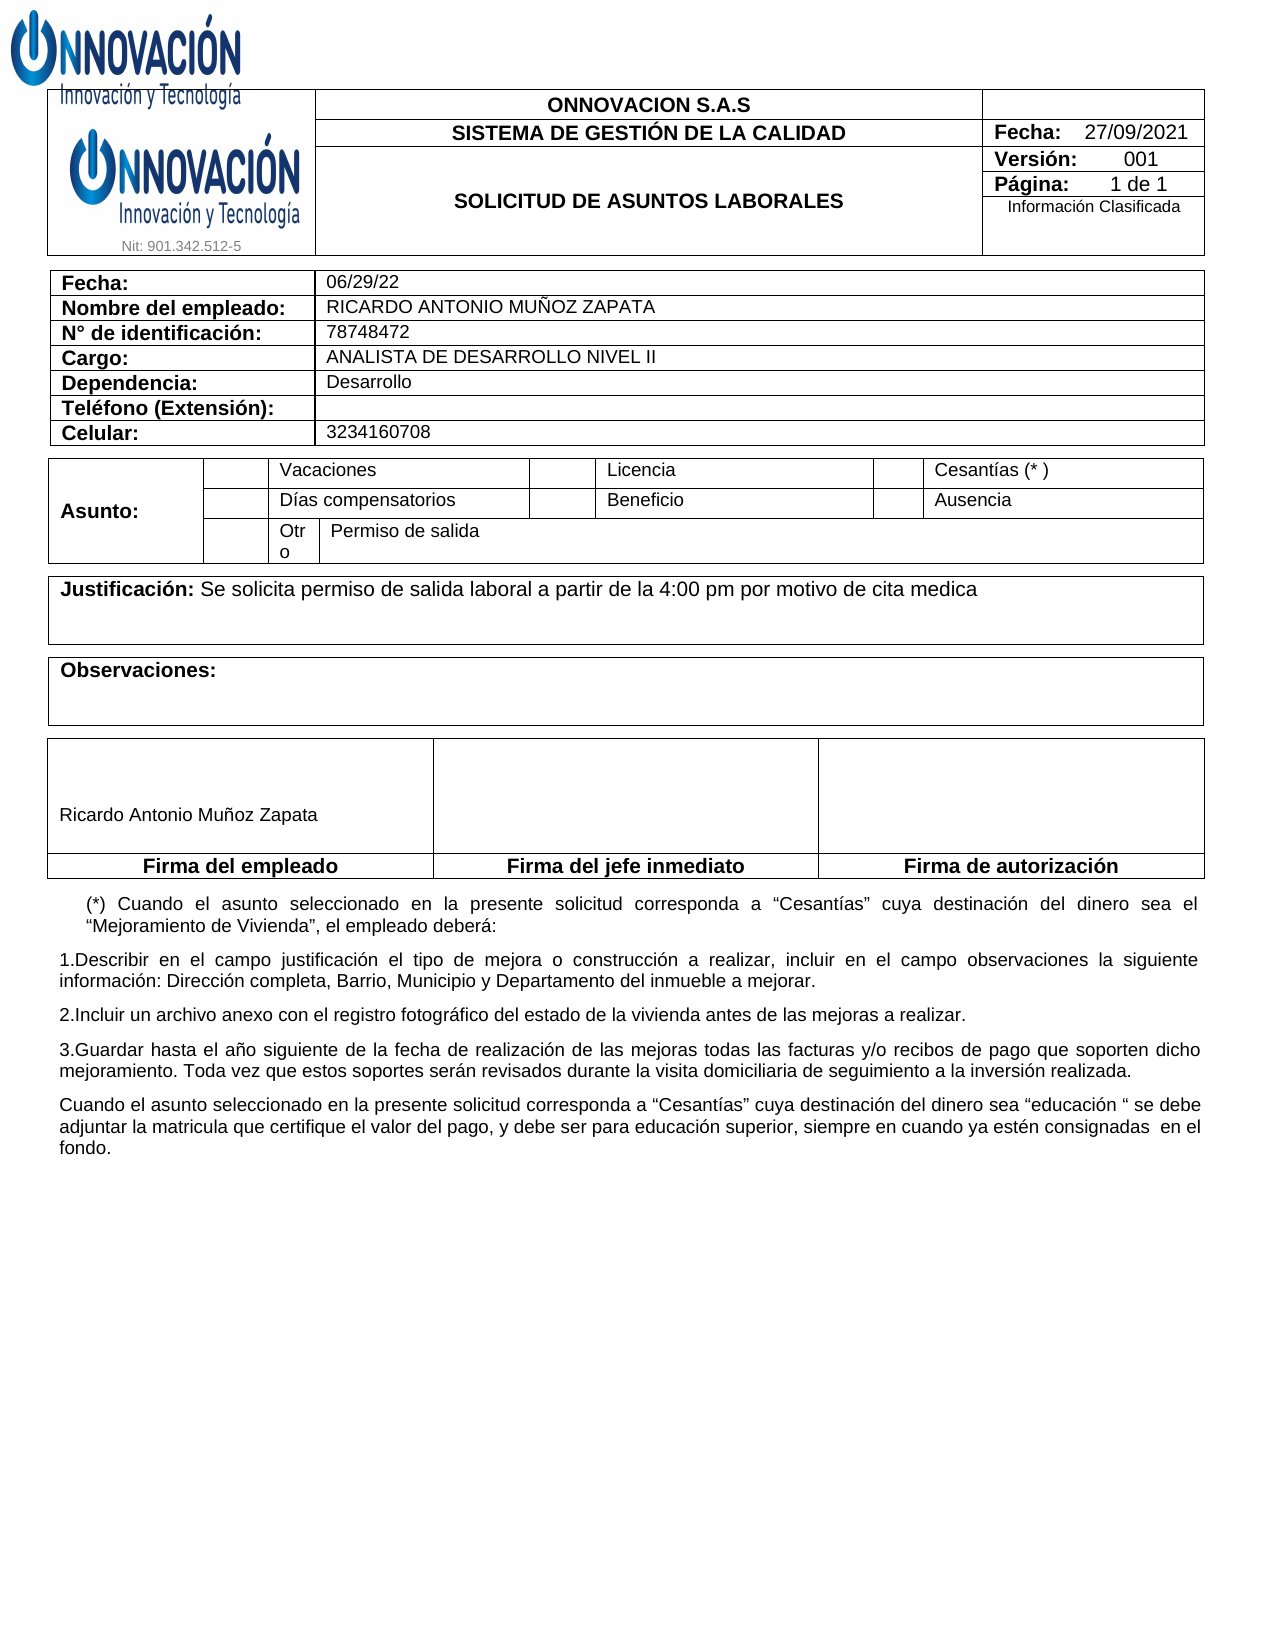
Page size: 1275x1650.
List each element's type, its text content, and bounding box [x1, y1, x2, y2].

table_cell Versión: 001 [983, 147, 1204, 171]
table_header [434, 739, 818, 852]
table_header Fecha: [51, 271, 314, 295]
table_cell Página: 1 de 1 [983, 172, 1204, 196]
picture [48, 90, 310, 238]
table_cell Firma del empleado [48, 854, 433, 878]
table_cell Ausencia [924, 489, 1203, 518]
table_cell [874, 489, 923, 518]
table_header Cesantías (* ) [924, 459, 1203, 488]
table_cell Teléfono (Extensión): [51, 396, 314, 420]
table_cell SOLICITUD DE ASUNTOS LABORALES [316, 147, 982, 255]
table_header Justificación: Se solicita permiso de salida laboral a partir de la 4:00 pm por motivo de cita medica [49, 577, 1203, 644]
table_cell Beneficio [596, 489, 873, 518]
table_header [874, 459, 923, 488]
text 3.Guardar hasta el año siguiente de la fecha de realización de las mejoras todas las facturas y/o recibos de pago que soporten dicho mejoramiento. Toda vez que estos soportes serán revisados durante la visita domiciliaria de seguimiento a la inversión realizada. [59, 1038, 1202, 1081]
table_header Vacaciones [269, 459, 529, 488]
text 1.Describir en el campo justificación el tipo de mejora o construcción a realizar, incluir en el campo observaciones la siguiente información: Dirección completa, Barrio, Municipio y Departamento del inmueble a mejorar. [59, 949, 1200, 992]
table_cell [316, 396, 1204, 420]
table_header 29/06/22 [316, 271, 1204, 295]
table_cell Firma del jefe inmediato [434, 854, 818, 878]
table_header Ricardo Antonio Muñoz Zapata [48, 739, 433, 852]
table_header [530, 459, 595, 488]
table_header [983, 90, 1204, 119]
table_cell SISTEMA DE GESTIÓN DE LA CALIDAD [316, 120, 982, 146]
table_header Asunto: [49, 459, 203, 562]
table_header Nit: 901.342.512-5 [48, 90, 315, 255]
table_header Licencia [596, 459, 873, 488]
text (*) Cuando el asunto seleccionado en la presente solicitud corresponda a “Cesantías” cuya destinación del dinero sea el “Mejoramiento de Vivienda”, el empleado deberá: [86, 893, 1198, 936]
table_cell 78748472 [316, 321, 1204, 345]
table_cell ANALISTA DE DESARROLLO NIVEL II [316, 346, 1204, 370]
table_cell [530, 489, 595, 518]
table_cell [204, 489, 268, 518]
table_cell Días compensatorios [269, 489, 529, 518]
table_cell Desarrollo [316, 371, 1204, 395]
table_cell Firma de autorización [819, 854, 1204, 878]
table_cell 3234160708 [316, 421, 1204, 445]
table_header Observaciones: [49, 658, 1203, 725]
table_header ONNOVACION S.A.S [316, 90, 982, 119]
table_cell Fecha: 27/09/2021 [983, 120, 1204, 146]
text Cuando el asunto seleccionado en la presente solicitud corresponda a “Cesantías” cuya destinación del dinero sea “educación “ se debe adjuntar la matricula que certifique el valor del pago, y debe ser para educación superior, siempre en cuando ya estén consignadas en el fondo. [59, 1094, 1202, 1159]
table_cell Celular: [51, 421, 314, 445]
table_cell Nombre del empleado: [51, 296, 314, 320]
picture [0, 0, 251, 119]
table_header [204, 459, 268, 488]
table_header [819, 739, 1204, 852]
text 2.Incluir un archivo anexo con el registro fotográfico del estado de la vivienda antes de las mejoras a realizar. [59, 1004, 1216, 1026]
table_cell [204, 519, 268, 562]
table_cell Permiso de salida [320, 519, 1203, 562]
table_cell Dependencia: [51, 371, 314, 395]
table_cell RICARDO ANTONIO MUÑOZ ZAPATA [316, 296, 1204, 320]
table_cell Otro [269, 519, 319, 562]
table_cell Cargo: [51, 346, 314, 370]
table_cell Información Clasificada [983, 197, 1204, 255]
table_cell N° de identificación: [51, 321, 314, 345]
